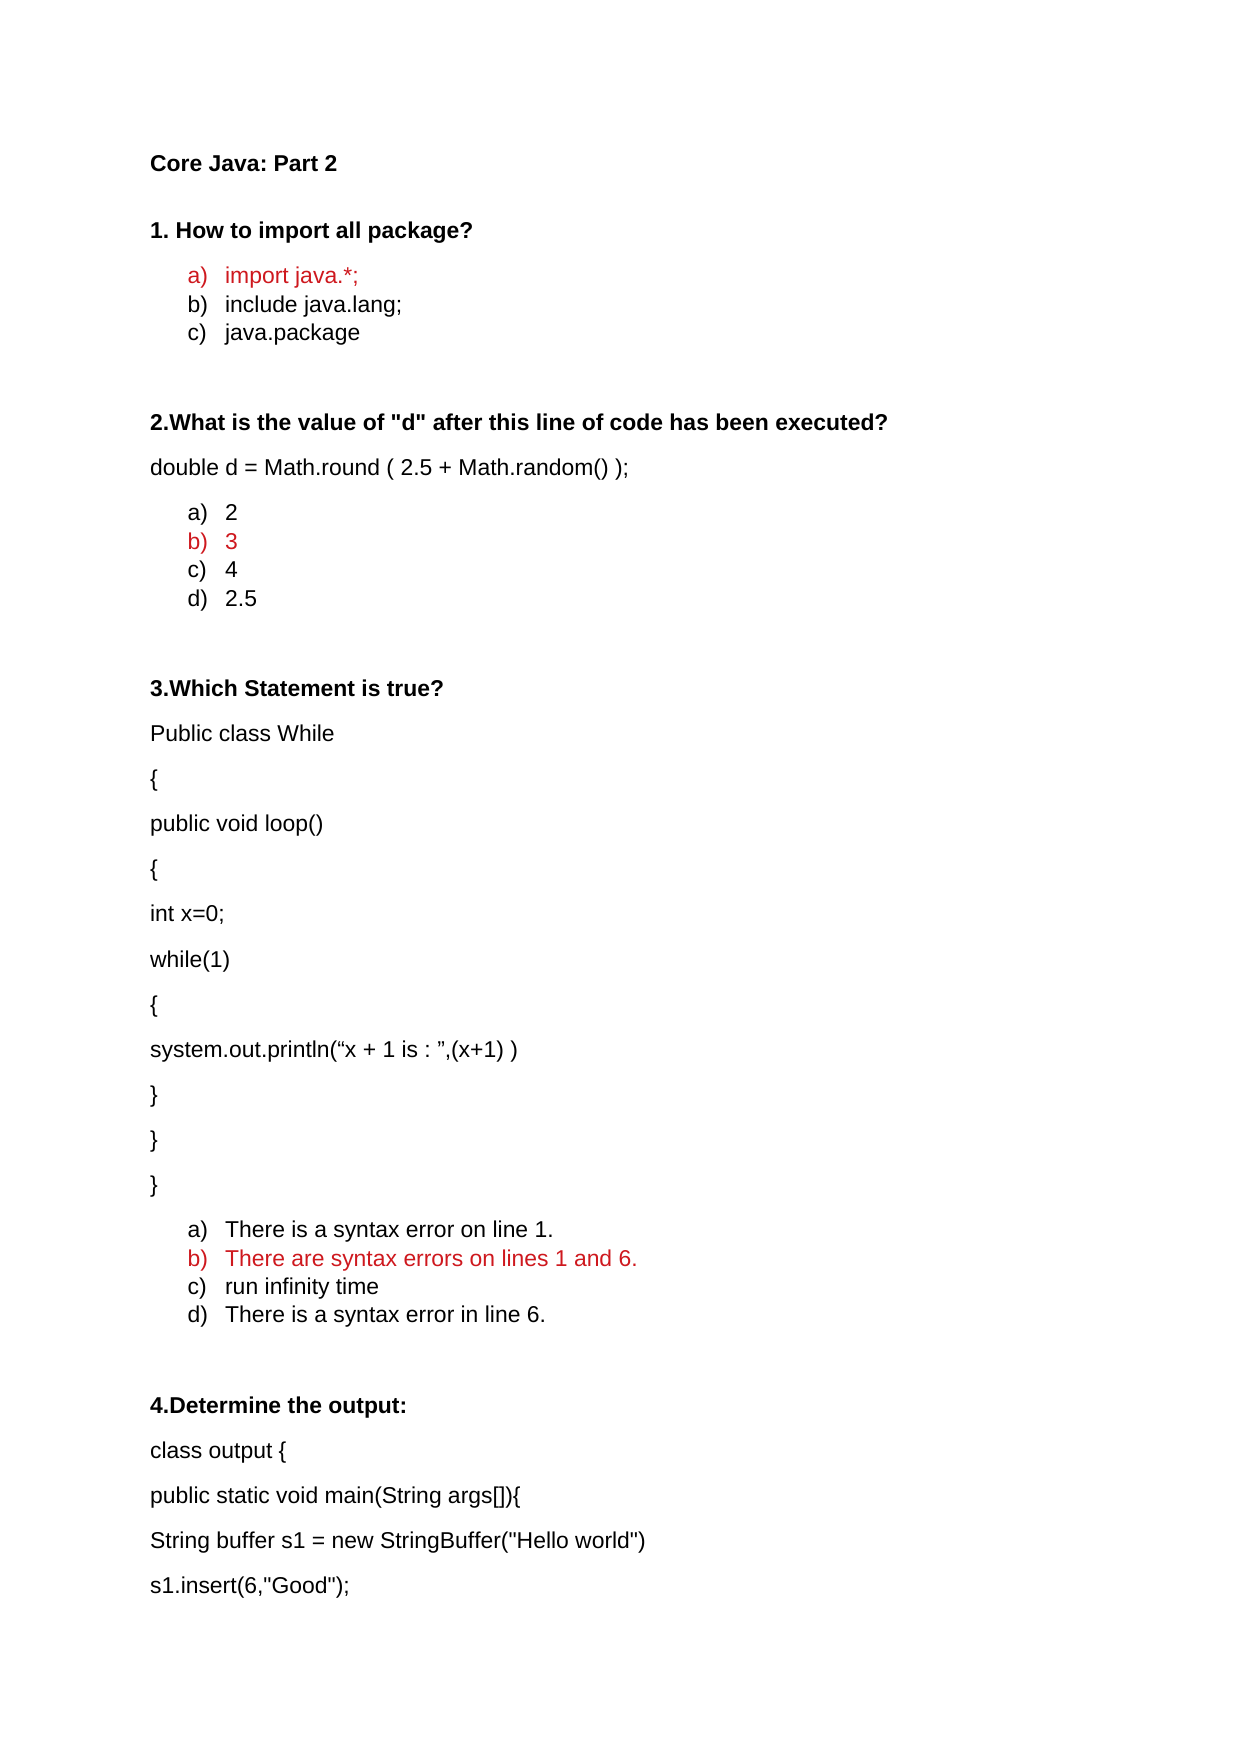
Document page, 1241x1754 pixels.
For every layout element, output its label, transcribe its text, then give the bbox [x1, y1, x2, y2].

text class output { [150, 1437, 1090, 1463]
text int x=0; [150, 900, 1090, 927]
text { [150, 855, 1090, 882]
list 2.5 [187, 585, 1090, 611]
text double d = Math.round ( 2.5 + Math.random() ); [150, 454, 1090, 481]
list run infinity time [187, 1273, 1090, 1299]
text } [150, 1081, 1090, 1107]
text system.out.println(“x + 1 is : ”,(x+1) ) [150, 1036, 1090, 1062]
list There is a syntax error in line 6. [187, 1301, 1090, 1328]
text public static void main(String args[]){ [150, 1482, 1090, 1508]
text 1. How to import all package? [150, 217, 1090, 243]
list There are syntax errors on lines 1 and 6. [187, 1244, 1090, 1271]
list 4 [187, 556, 1090, 583]
text 2.What is the value of "d" after this line of code has been executed? [150, 409, 1090, 436]
text { [150, 765, 1090, 791]
text while(1) [150, 946, 1090, 972]
text } [150, 1126, 1090, 1152]
text Core Java: Part 2 [150, 150, 1090, 176]
text public void loop() [150, 810, 1090, 837]
text 4.Determine the output: [150, 1392, 1090, 1418]
list import java.*; [187, 262, 1090, 288]
list java.package [187, 319, 1090, 345]
list 3 [187, 528, 1090, 554]
list include java.lang; [187, 291, 1090, 317]
list 2 [187, 499, 1090, 526]
text { [150, 991, 1090, 1017]
text s1.insert(6,"Good"); [150, 1572, 1090, 1598]
text String buffer s1 = new StringBuffer("Hello world") [150, 1527, 1090, 1553]
text 3.Which Statement is true? [150, 675, 1090, 701]
text Public class While [150, 720, 1090, 746]
list There is a syntax error on line 1. [187, 1216, 1090, 1242]
text } [150, 1171, 1090, 1197]
